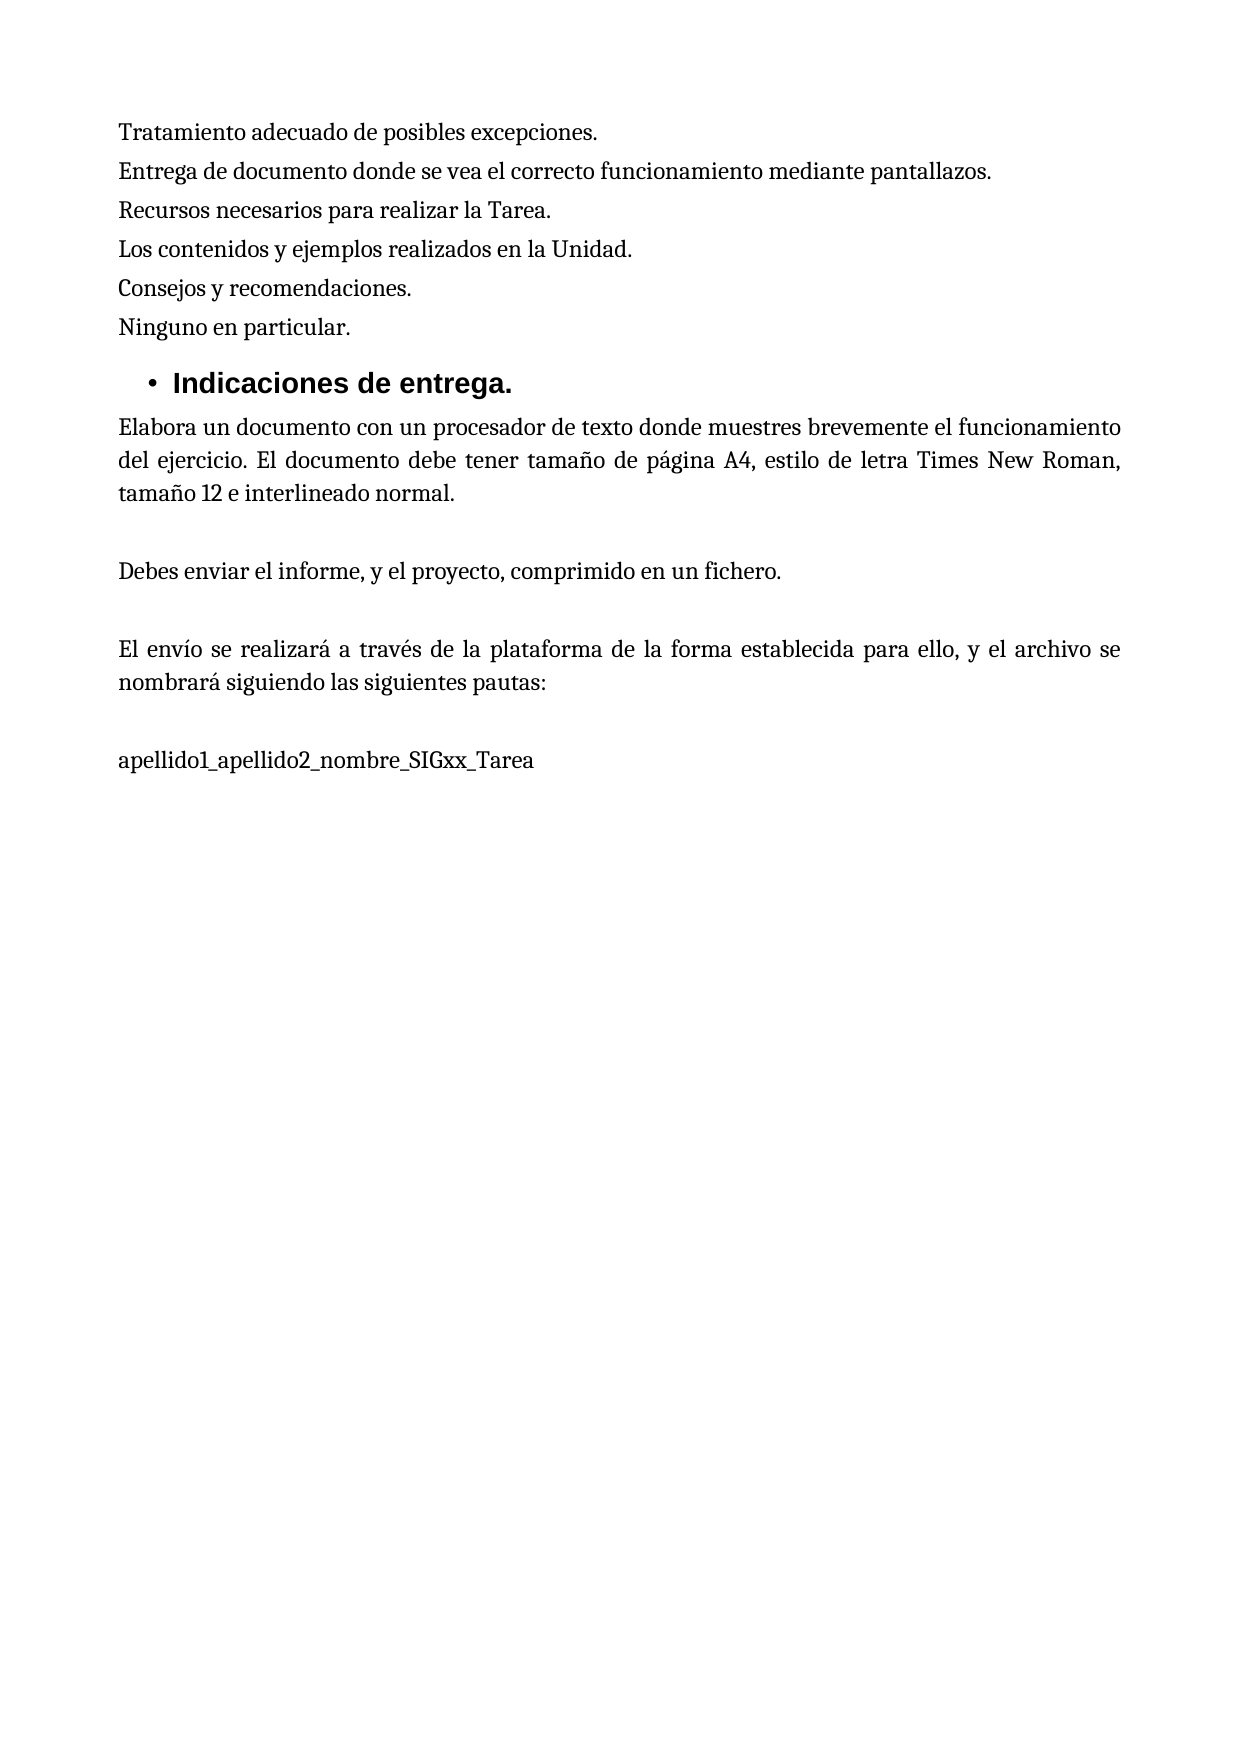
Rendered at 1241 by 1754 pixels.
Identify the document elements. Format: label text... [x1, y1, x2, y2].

text Elabora un documento con un procesador de texto donde muestres brevemente el funcionamiento del ejercicio. El documento debe tener tamaño de página A4, estilo de letra Times New Roman, tamaño 12 e interlineado normal. [118, 413, 1122, 507]
text Tratamiento adecuado de posibles excepciones. [118, 118, 1122, 147]
text Entrega de documento donde se vea el correcto funcionamiento mediante pantallazos. [118, 157, 1122, 186]
text Debes enviar el informe, y el proyecto, comprimido en un fichero. [118, 557, 1122, 585]
text Ninguno en particular. [118, 313, 1122, 342]
text Consejos y recomendaciones. [118, 274, 1122, 303]
text El envío se realizará a través de la plataforma de la forma establecida para ello, y el archivo se nombrará siguiendo las siguientes pautas: [118, 634, 1122, 696]
subtitle Indicaciones de entrega. [148, 366, 1122, 400]
text apellido1_apellido2_nombre_SIGxx_Tarea [118, 746, 1122, 774]
text Los contenidos y ejemplos realizados en la Unidad. [118, 235, 1122, 264]
text Recursos necesarios para realizar la Tarea. [118, 196, 1122, 225]
